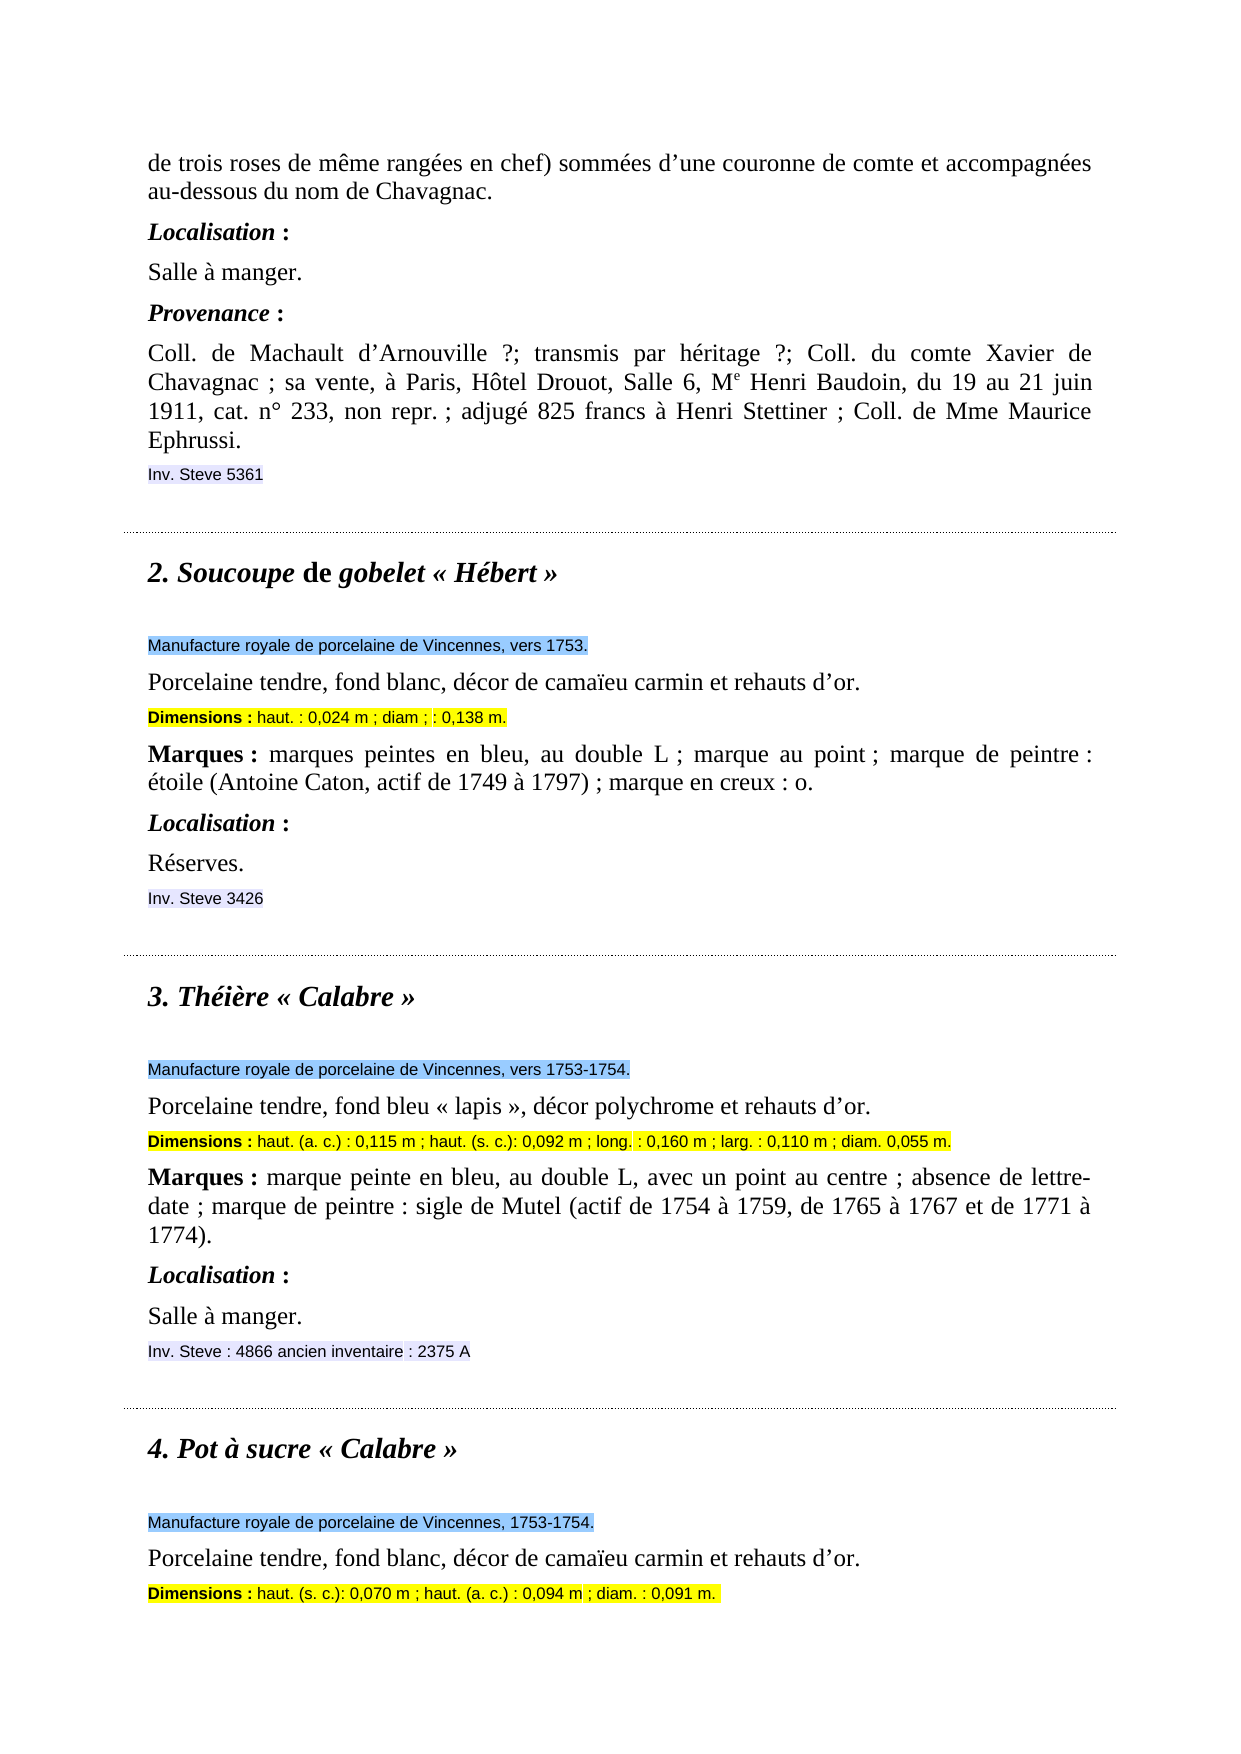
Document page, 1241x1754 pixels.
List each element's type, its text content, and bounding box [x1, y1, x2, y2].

text Réserves. [148, 848, 1093, 877]
text Inv. Steve 5361 [263, 465, 1093, 484]
text Dimensions : haut. : 0,024 m ; diam ; : 0,138 m. [507, 708, 1093, 727]
text Porcelaine tendre, fond blanc, décor de camaïeu carmin et rehauts d’or. [148, 1543, 1093, 1572]
text de trois roses de même rangées en chef) sommées d’une couronne de comte et accompagnées au-dessous du nom de Chavagnac. [148, 148, 1093, 205]
text Localisation : [148, 1260, 1093, 1289]
text Localisation : [148, 808, 1093, 837]
text Dimensions : haut. (a. c.) : 0,115 m ; haut. (s. c.): 0,092 m ; long. : 0,160 m ; larg. : 0,110 m ; diam. 0,055 m. [951, 1131, 1093, 1151]
text Coll. de Machault d’Arnouville ?; transmis par héritage ?; Coll. du comte Xavier de Chavagnac ; sa vente, à Paris, Hôtel Drouot, Salle 6, Me Henri Baudoin, du 19 au 21 juin 1911, cat. n° 233, non repr. ; adjugé 825 francs à Henri Stettiner ; Coll. de Mme Maurice Ephrussi. [148, 338, 1093, 453]
text Salle à manger. [148, 1301, 1093, 1330]
text Salle à manger. [148, 257, 1093, 286]
text Manufacture royale de porcelaine de Vincennes, vers 1753. [588, 636, 1093, 655]
text Manufacture royale de porcelaine de Vincennes, vers 1753-1754. [630, 1060, 1093, 1079]
text Inv. Steve 3426 [263, 889, 1093, 908]
subtitle Soucoupe de gobelet « Hébert » [124, 532, 1116, 613]
text Marques : marque peinte en bleu, au double L, avec un point au centre ; absence de lettre-date ; marque de peintre : sigle de Mutel (actif de 1754 à 1759, de 1765 à 1767 et de 1771 à 1774). [148, 1162, 1093, 1249]
text Porcelaine tendre, fond blanc, décor de camaïeu carmin et rehauts d’or. [148, 667, 1093, 696]
text Localisation : [148, 217, 1093, 246]
text Provenance : [148, 298, 1093, 327]
text Porcelaine tendre, fond bleu « lapis », décor polychrome et rehauts d’or. [148, 1091, 1093, 1120]
text Marques : marques peintes en bleu, au double L ; marque au point ; marque de peintre : étoile (Antoine Caton, actif de 1749 à 1797) ; marque en creux : o. [148, 739, 1093, 796]
text Dimensions : haut. (s. c.): 0,070 m ; haut. (a. c.) : 0,094 m ; diam. : 0,091 m. [721, 1584, 1093, 1603]
text Manufacture royale de porcelaine de Vincennes, 1753-1754. [148, 1512, 1093, 1532]
subtitle Théière « Calabre » [124, 955, 1116, 1036]
text Inv. Steve : 4866 ancien inventaire : 2375 A [470, 1341, 1093, 1361]
subtitle Pot à sucre « Calabre » [124, 1408, 1116, 1489]
